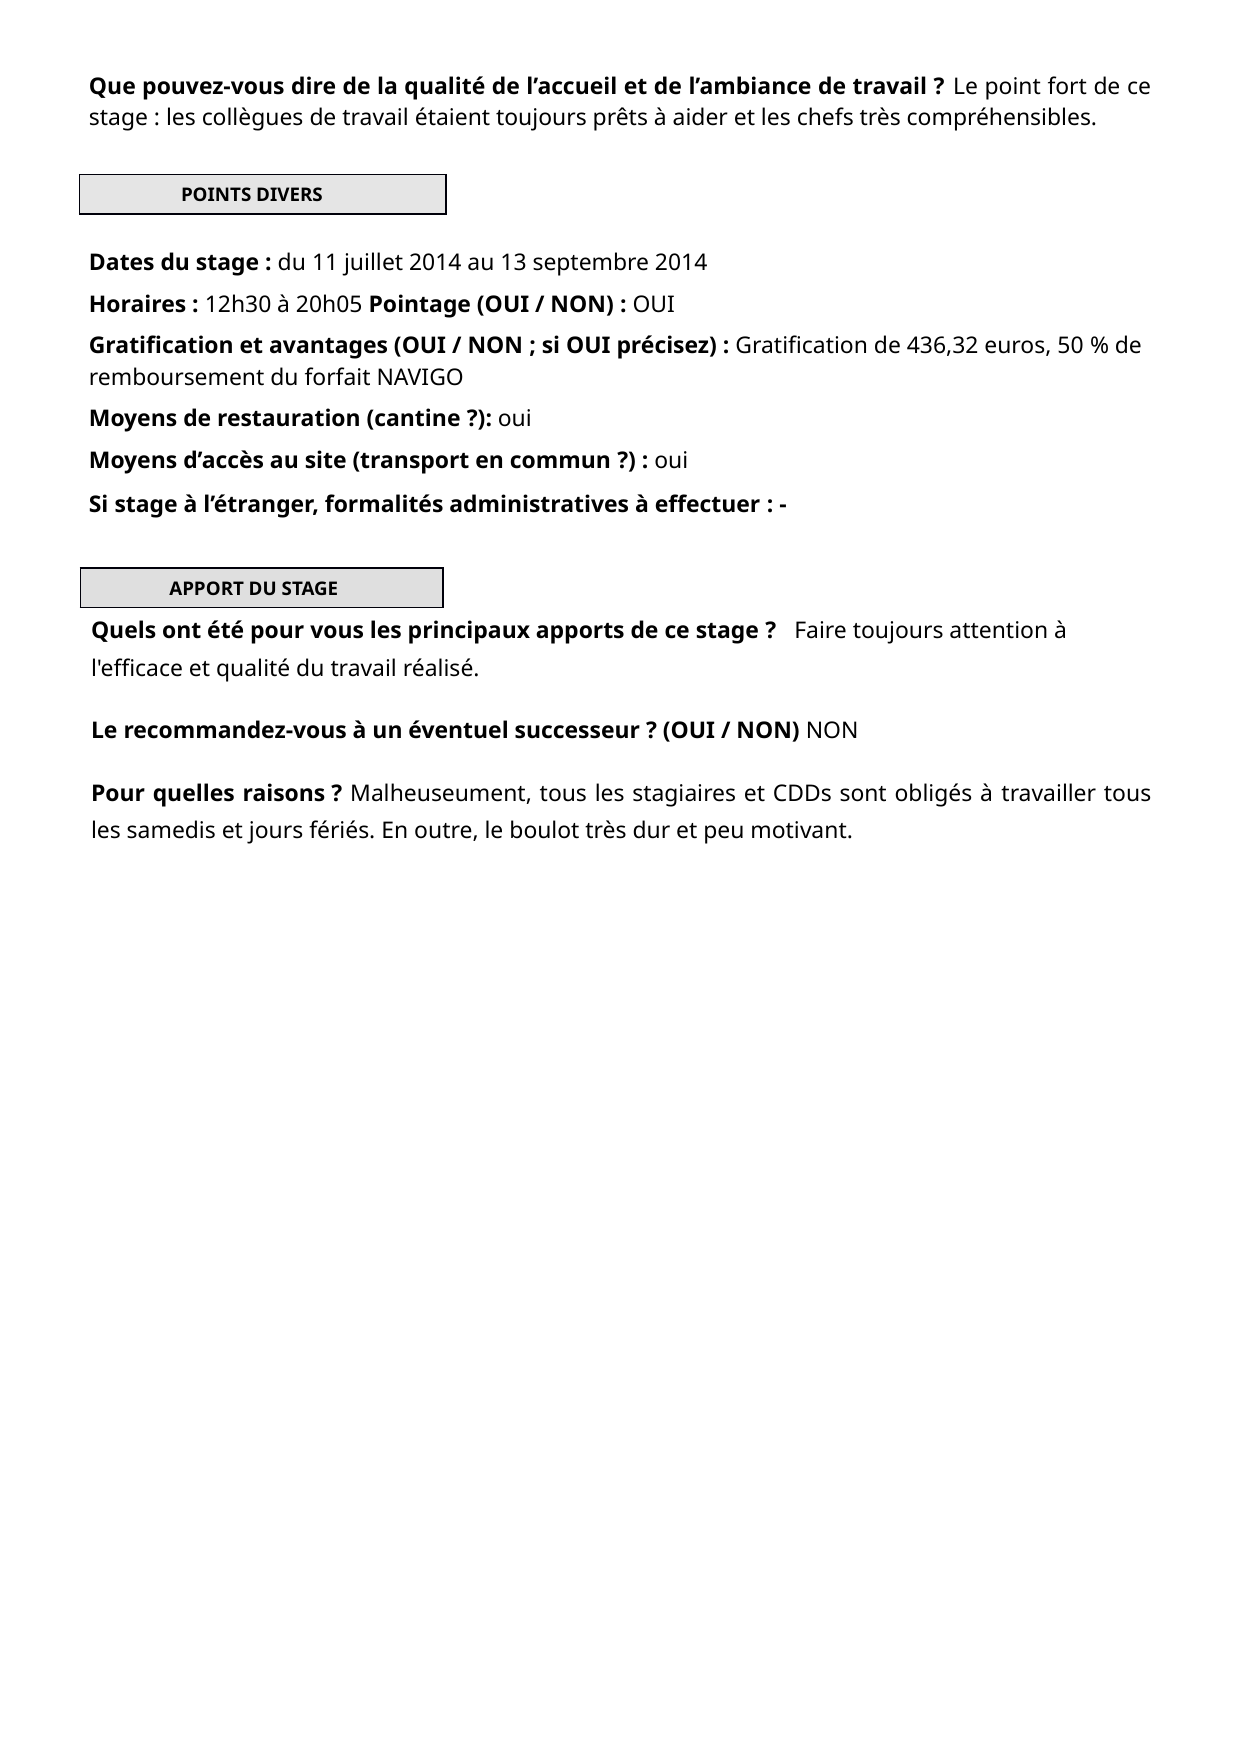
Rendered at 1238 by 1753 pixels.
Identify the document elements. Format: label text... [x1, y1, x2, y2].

text Moyens de restauration (cantine ?): oui [89, 402, 1145, 434]
text Quels ont été pour vous les principaux apports de ce stage ? Faire toujours attention à l'efficace et qualité du travail réalisé. [91, 608, 1151, 683]
text Dates du stage : du 11 juillet 2014 au 13 septembre 2014 [89, 246, 1145, 277]
text Que pouvez-vous dire de la qualité de l’accueil et de l’ambiance de travail ? Le point fort de ce stage : les collègues de travail étaient toujours prêts à aider et les chefs très compréhensibles. [89, 69, 1151, 132]
text Horaires : 12h30 à 20h05 Pointage (OUI / NON) : OUI [89, 288, 1145, 319]
table_header APPORT DU STAGE [81, 569, 442, 607]
text Moyens d’accès au site (transport en commun ?) : oui [89, 444, 1145, 475]
table_header POINTS DIVERS [80, 175, 445, 213]
text Le recommandez-vous à un éventuel successeur ? (OUI / NON) NON [91, 708, 1151, 746]
text Pour quelles raisons ? Malheuseument, tous les stagiaires et CDDs sont obligés à travailler tous les samedis et jours fériés. En outre, le boulot très dur et peu motivant. [91, 771, 1151, 846]
text Gratification et avantages (OUI / NON ; si OUI précisez) : Gratification de 436,32 euros, 50 % de remboursement du forfait NAVIGO [89, 329, 1145, 392]
text Si stage à l’étranger, formalités administratives à effectuer : - [89, 488, 1145, 519]
